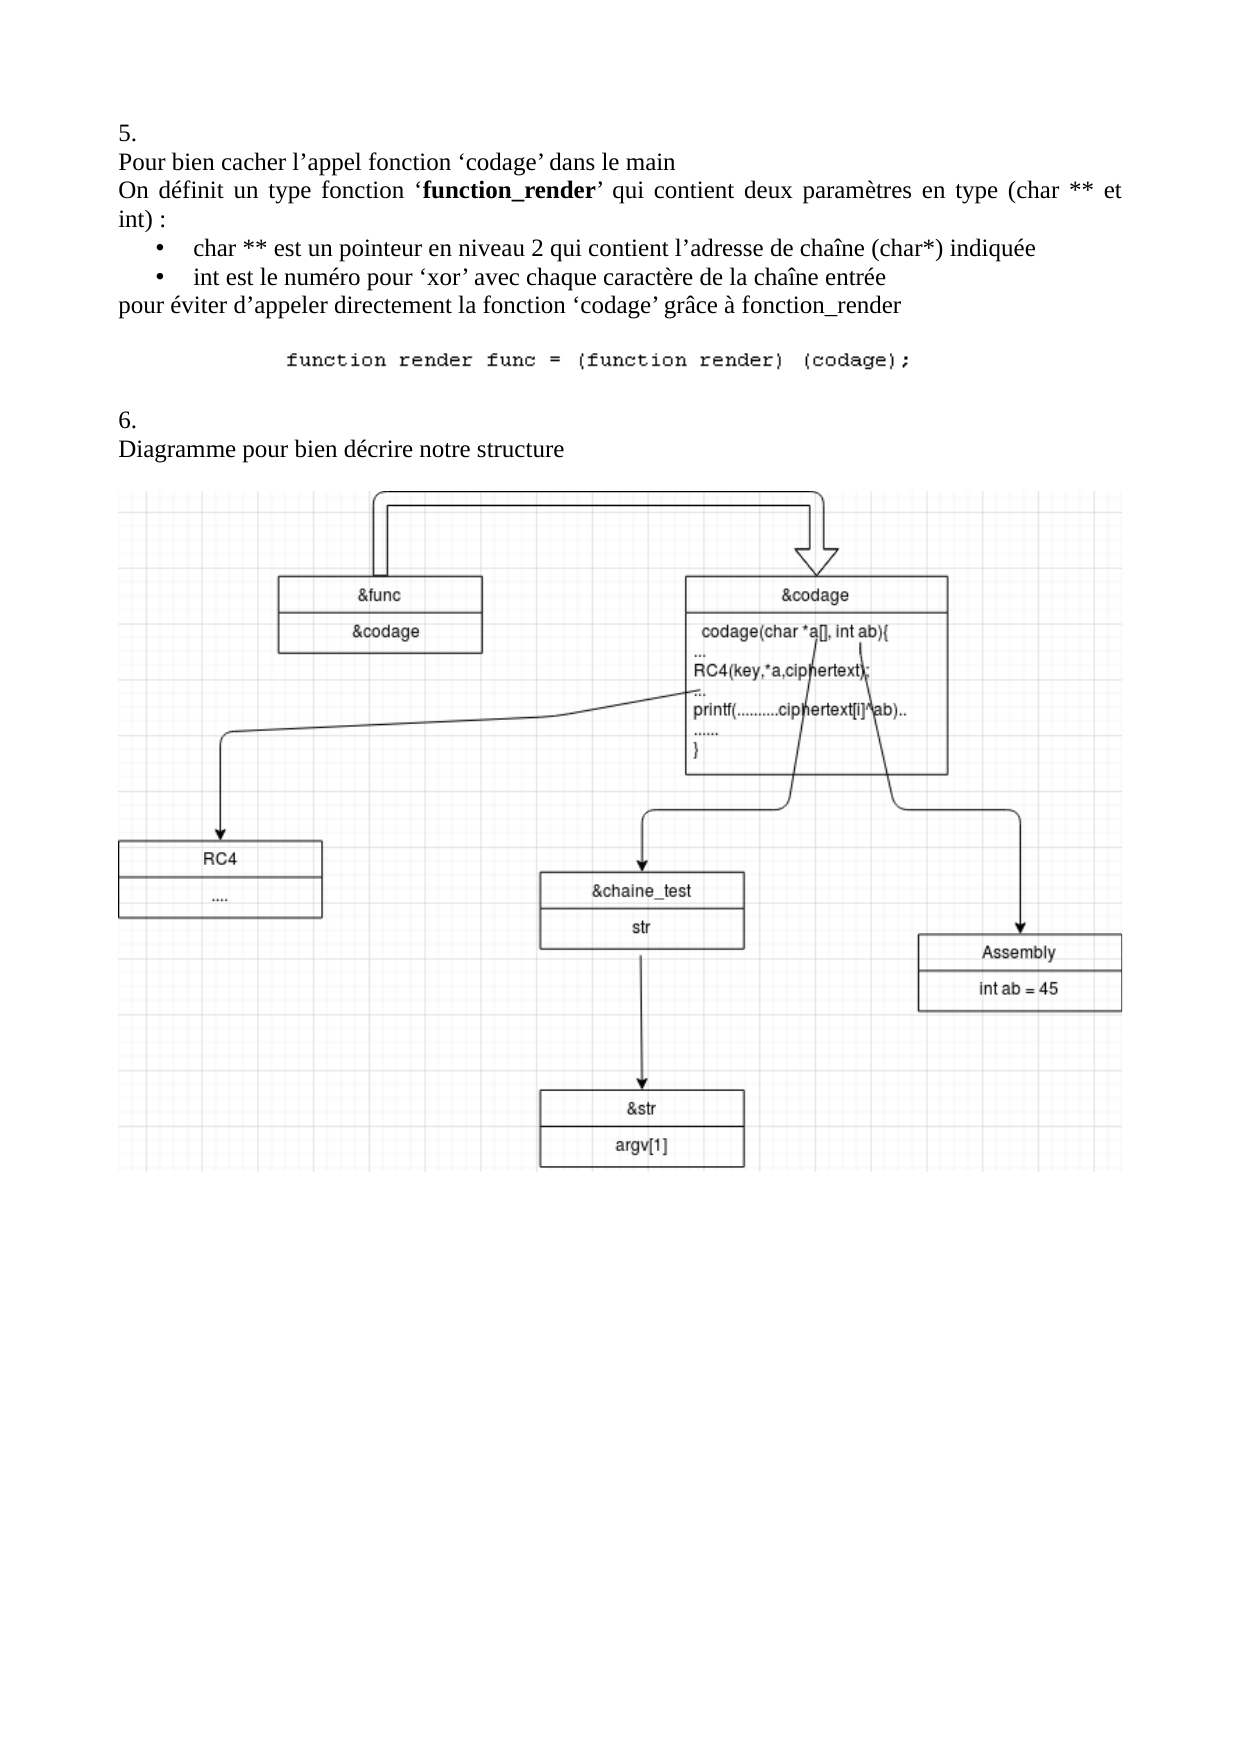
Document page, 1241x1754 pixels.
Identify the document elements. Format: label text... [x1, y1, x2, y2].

list char ** est un pointeur en niveau 2 qui contient l’adresse de chaîne (char*) indiquée [156, 233, 1122, 262]
picture [286, 352, 914, 371]
text 6. [118, 406, 1122, 434]
text On définit un type fonction ‘function_render’ qui contient deux paramètres en type (char ** et int) : [118, 176, 1122, 233]
text Diagramme pour bien décrire notre structure [118, 434, 1122, 463]
list int est le numéro pour ‘xor’ avec chaque caractère de la chaîne entrée [156, 262, 1122, 291]
text Pour bien cacher l’appel fonction ‘codage’ dans le main [118, 147, 1122, 176]
picture [118, 491, 1123, 1172]
text 5. [118, 118, 1122, 147]
text pour éviter d’appeler directement la fonction ‘codage’ grâce à fonction_render [118, 291, 1122, 319]
